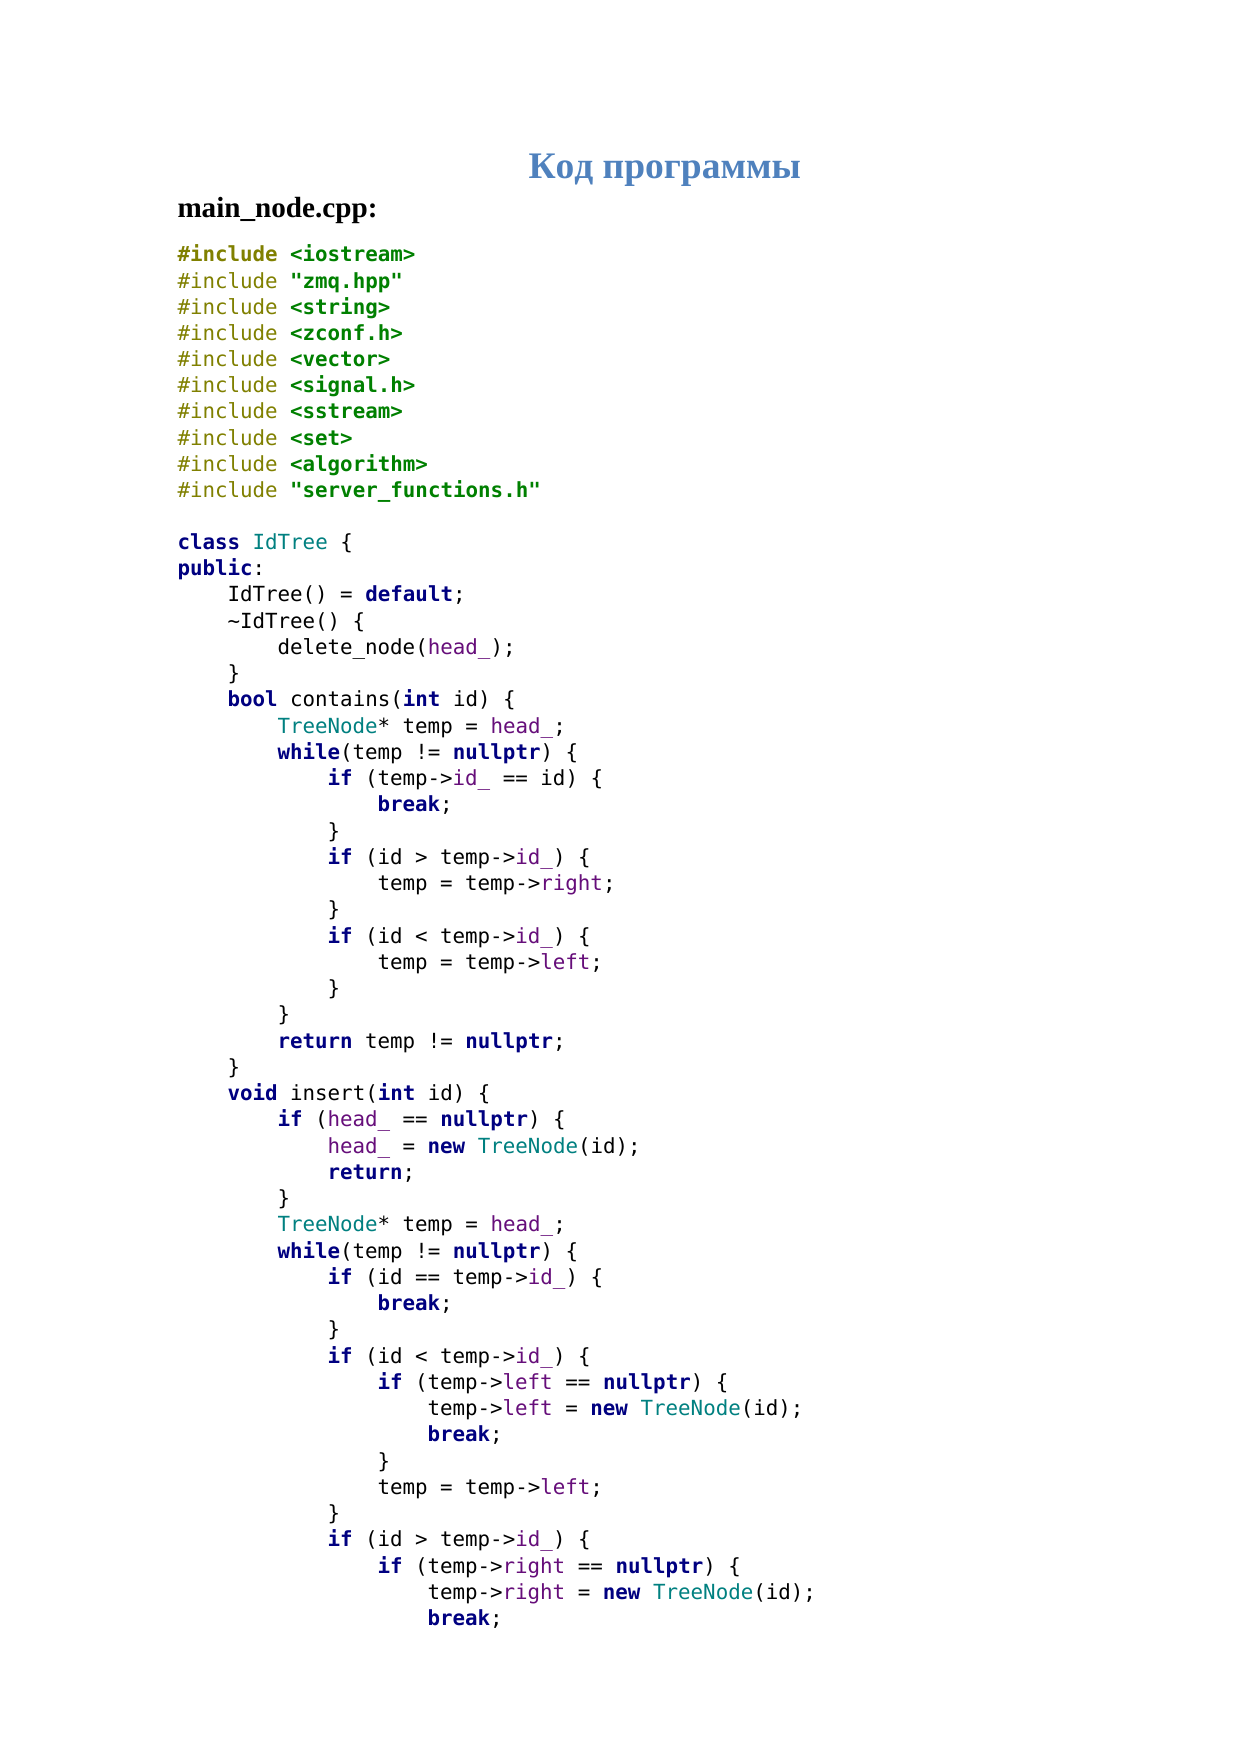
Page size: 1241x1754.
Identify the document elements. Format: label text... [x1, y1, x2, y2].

text } [177, 819, 1152, 843]
text } [177, 661, 1152, 685]
text if (temp->id_ == id) { [177, 766, 1152, 790]
text temp = temp->left; [177, 950, 1152, 974]
text if (id < temp->id_) { [177, 924, 1152, 948]
text return temp != nullptr; [177, 1029, 1152, 1053]
text } [177, 1449, 1152, 1473]
text class IdTree { [177, 530, 1152, 554]
text #include <zconf.h> [177, 321, 1152, 345]
text if (temp->left == nullptr) { [177, 1370, 1152, 1394]
text TreeNode* temp = head_; [177, 1212, 1152, 1237]
text #include <algorithm> [177, 452, 1152, 476]
text if (id < temp->id_) { [177, 1344, 1152, 1368]
text void insert(int id) { [177, 1081, 1152, 1105]
text #include <signal.h> [177, 373, 1152, 397]
text } [177, 976, 1152, 1000]
text #include <iostream> [177, 242, 1152, 267]
text bool contains(int id) { [177, 687, 1152, 712]
text #include <sstream> [177, 399, 1152, 424]
text head_ = new TreeNode(id); [177, 1134, 1152, 1158]
text if (id > temp->id_) { [177, 845, 1152, 869]
text } [177, 1002, 1152, 1027]
text break; [177, 1291, 1152, 1315]
text } [177, 1317, 1152, 1342]
text return; [177, 1160, 1152, 1184]
text temp = temp->right; [177, 871, 1152, 895]
text break; [177, 1422, 1152, 1447]
text #include <set> [177, 426, 1152, 450]
text main_node.cpp: [177, 190, 1152, 223]
text while(temp != nullptr) { [177, 1239, 1152, 1263]
text break; [177, 1606, 1152, 1630]
text #include <string> [177, 295, 1152, 319]
text ~IdTree() { [177, 609, 1152, 633]
subtitle Код программы [177, 143, 1152, 186]
text #include "server_functions.h" [177, 478, 1152, 502]
text TreeNode* temp = head_; [177, 714, 1152, 738]
text } [177, 1055, 1152, 1079]
text if (head_ == nullptr) { [177, 1107, 1152, 1132]
text if (temp->right == nullptr) { [177, 1554, 1152, 1578]
text if (id == temp->id_) { [177, 1265, 1152, 1289]
text temp->left = new TreeNode(id); [177, 1396, 1152, 1420]
text if (id > temp->id_) { [177, 1527, 1152, 1552]
text IdTree() = default; [177, 582, 1152, 607]
text temp->right = new TreeNode(id); [177, 1580, 1152, 1604]
text } [177, 1501, 1152, 1525]
text delete_node(head_); [177, 635, 1152, 659]
text public: [177, 556, 1152, 581]
text temp = temp->left; [177, 1475, 1152, 1499]
text } [177, 897, 1152, 922]
text while(temp != nullptr) { [177, 740, 1152, 764]
text } [177, 1186, 1152, 1210]
text #include <vector> [177, 347, 1152, 371]
text break; [177, 792, 1152, 817]
text #include "zmq.hpp" [177, 269, 1152, 293]
